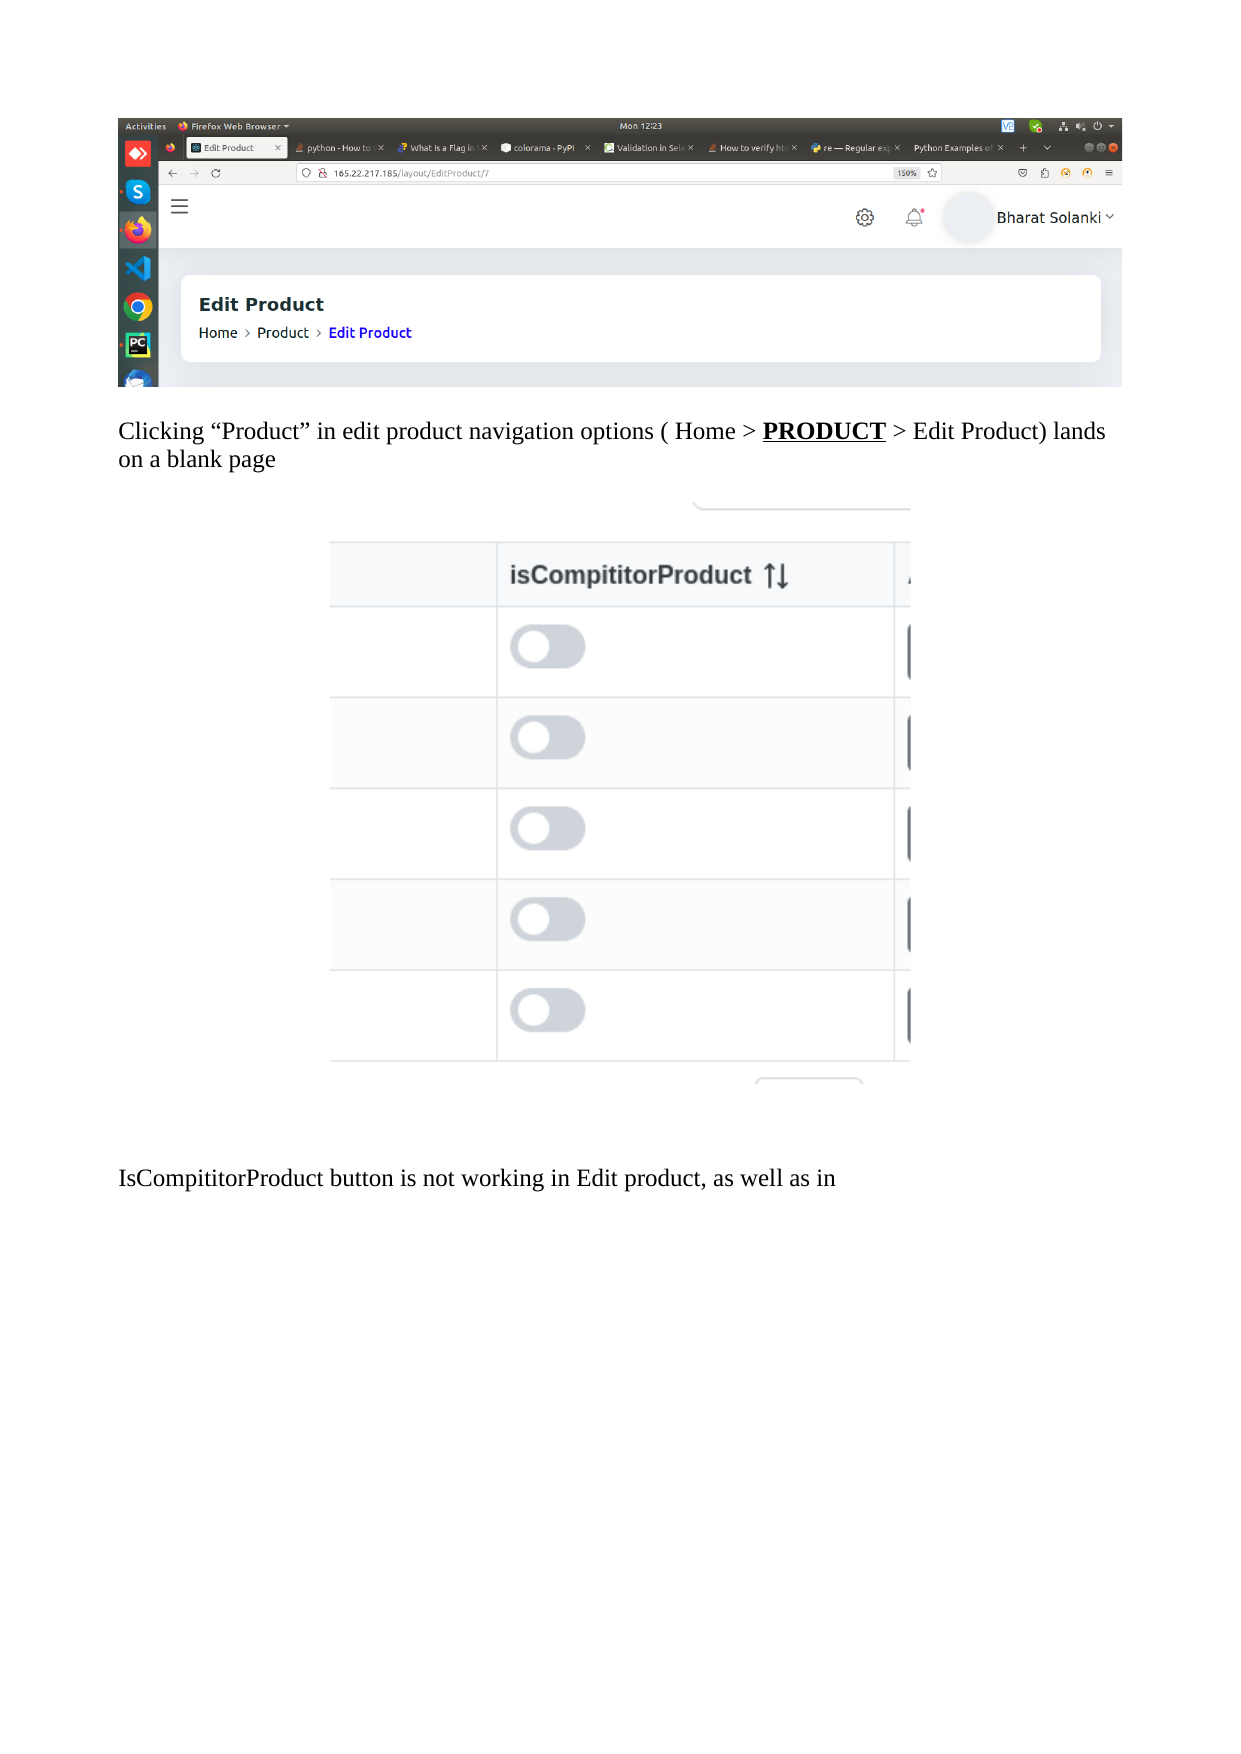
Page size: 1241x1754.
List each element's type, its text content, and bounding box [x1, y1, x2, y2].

picture [329, 502, 911, 1084]
text IsCompititorProduct button is not working in Edit product, as well as in [118, 1163, 1122, 1192]
text Clicking “Product” in edit product navigation options ( Home > PRODUCT > Edit Product) lands on a blank page [118, 416, 1122, 473]
